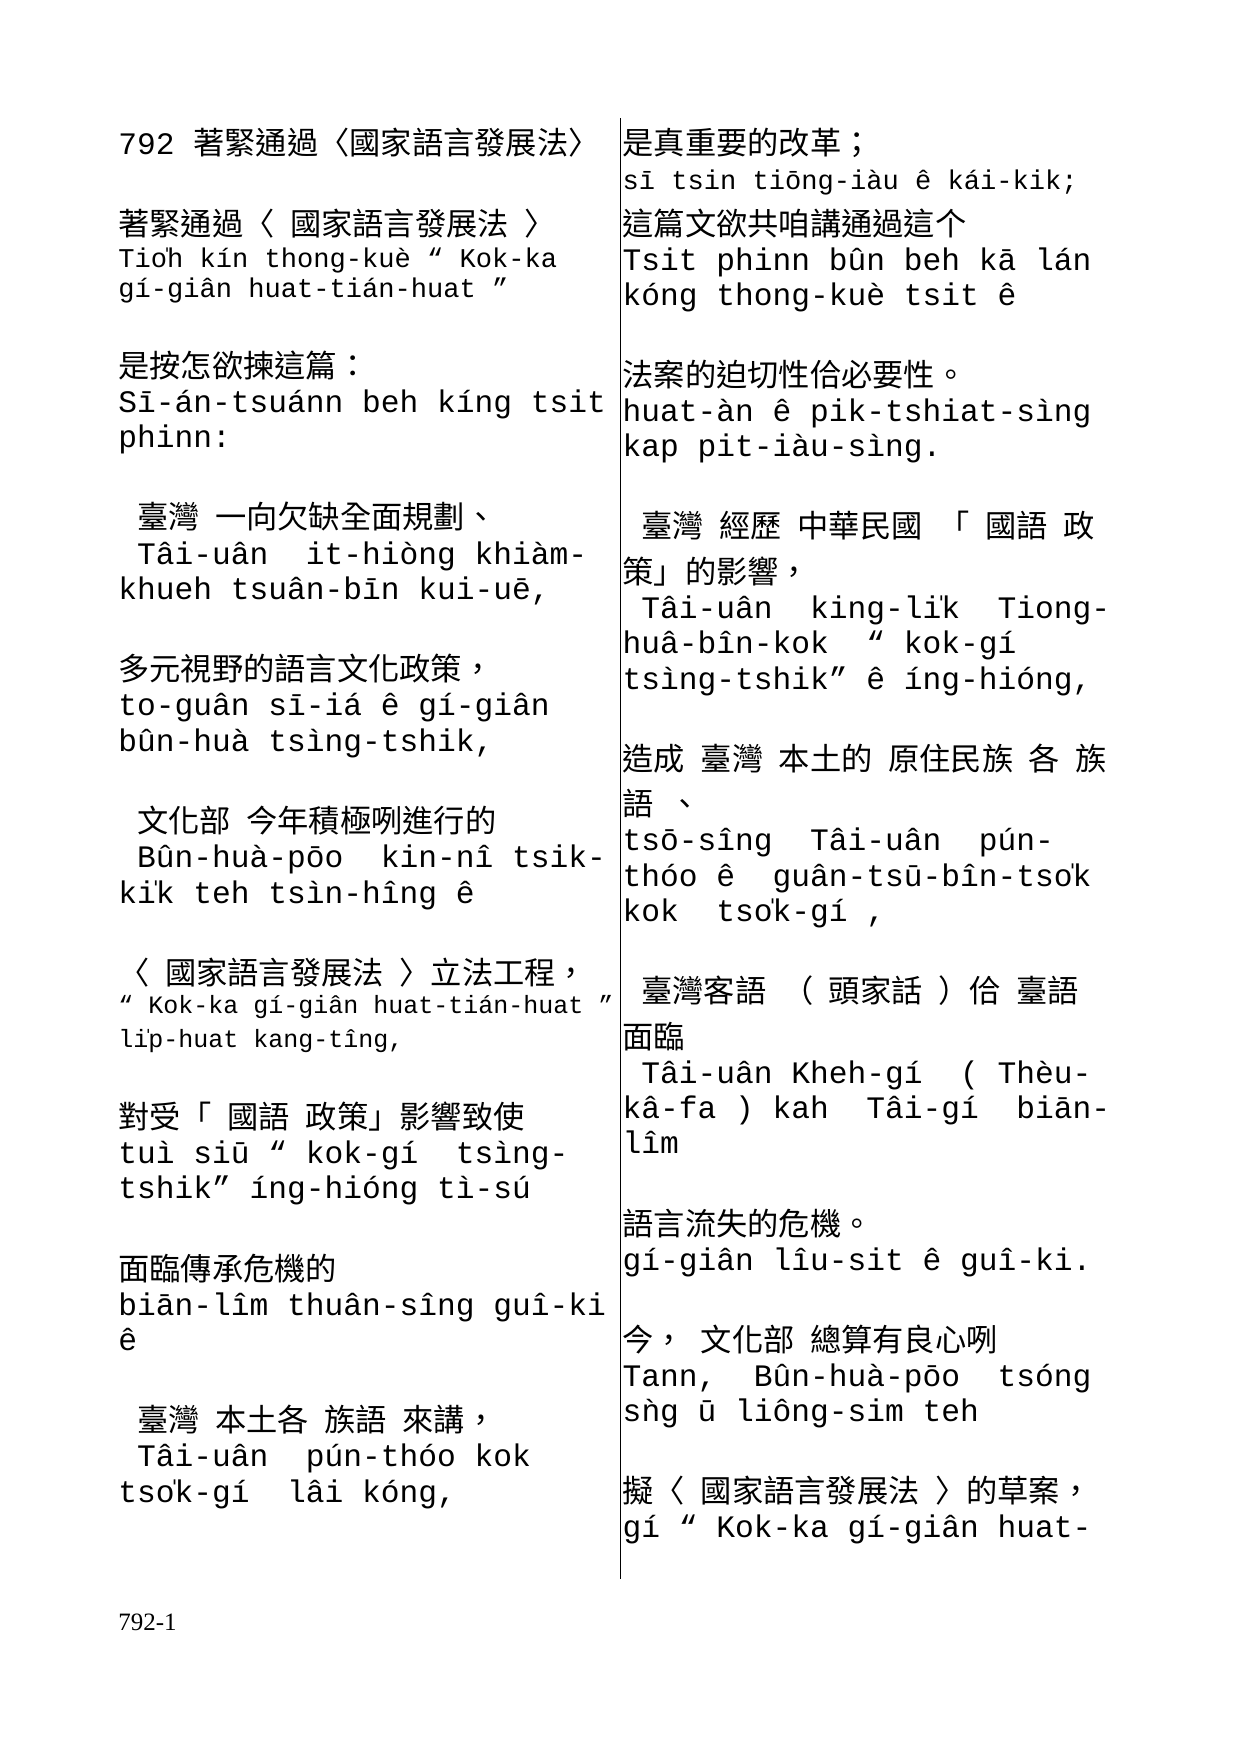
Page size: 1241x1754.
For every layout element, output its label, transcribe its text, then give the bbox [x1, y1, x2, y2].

text Tio̍h kín thong-kuè “ Kok-ka gí-giân huat-tián-huat ” [118, 244, 618, 306]
text 是真重要的改革； [622, 118, 1122, 163]
text Sī-án-tsuánn beh kíng tsit phinn: [118, 386, 618, 457]
text 面臨傳承危機的 [118, 1244, 618, 1289]
text Tsit phinn bûn beh kā lán kóng thong-kuè tsit ê [622, 244, 1122, 315]
text 臺灣 本土各 族語 來講， [118, 1395, 618, 1441]
text 對受「 國語 政策」影響致使 [118, 1092, 618, 1137]
text biān-lîm thuân-sîng guî-ki ê [118, 1289, 618, 1360]
text 文化部 今年積極咧進行的 [118, 796, 618, 842]
text gí “ Kok-ka gí-giân huat- [622, 1511, 1122, 1547]
text Tâi-uân Kheh-gí ( Thèu-kâ-fa ) kah Tâi-gí biān-lîm [622, 1057, 1122, 1163]
text “ Kok-ka gí-giân huat-tián-huat ” li̍p-huat kang-tîng, [118, 993, 618, 1057]
text 著緊通過〈 國家語言發展法 〉 [118, 199, 618, 244]
text Bûn-huà-pōo kin-nî tsik-ki̍k teh tsìn-hîng ê [118, 842, 618, 912]
text 是按怎欲揀這篇： [118, 341, 618, 386]
text tuì siū “ kok-gí tsìng-tshik” íng-hióng tì-sú [118, 1137, 618, 1208]
text 臺灣 一向欠缺全面規劃、 [118, 493, 618, 538]
text 法案的迫切性佮必要性。 [622, 350, 1122, 395]
text gí-giân lîu-sit ê guî-ki. [622, 1244, 1122, 1279]
text 造成 臺灣 本土的 原住民族 各 族語 、 [622, 734, 1122, 824]
text 〈 國家語言發展法 〉立法工程， [118, 948, 618, 993]
text 792 著緊通過〈國家語言發展法〉 [118, 118, 618, 164]
text tsō-sîng Tâi-uân pún-thóo ê guân-tsū-bîn-tso̍k kok tso̍k-gí , [622, 824, 1122, 931]
text 臺灣 經歷 中華民國 「 國語 政策」的影響， [622, 502, 1122, 592]
text Tâi-uân king-li̍k Tiong-huâ-bîn-kok “ kok-gí tsìng-tshik” ê íng-hióng, [622, 592, 1122, 699]
text 臺灣客語 （ 頭家話 ）佮 臺語 面臨 [622, 966, 1122, 1057]
text huat-àn ê pik-tshiat-sìng kap pit-iàu-sìng. [622, 395, 1122, 466]
text 擬〈 國家語言發展法 〉的草案， [622, 1466, 1122, 1511]
text Tann, Bûn-huà-pōo tsóng sǹg ū liông-sim teh [622, 1360, 1122, 1431]
text to-guân sī-iá ê gí-giân bûn-huà tsìng-tshik, [118, 690, 618, 761]
text 今， 文化部 總算有良心咧 [622, 1315, 1122, 1360]
text Tâi-uân pún-thóo kok tso̍k-gí lâi kóng, [118, 1441, 618, 1512]
text 這篇文欲共咱講通過這个 [622, 199, 1122, 244]
text Tâi-uân it-hiòng khiàm-khueh tsuân-bīn kui-uē, [118, 538, 618, 609]
text sī tsin tiōng-iàu ê kái-kik; [622, 163, 1122, 199]
text 語言流失的危機。 [622, 1199, 1122, 1244]
text 多元視野的語言文化政策， [118, 644, 618, 690]
